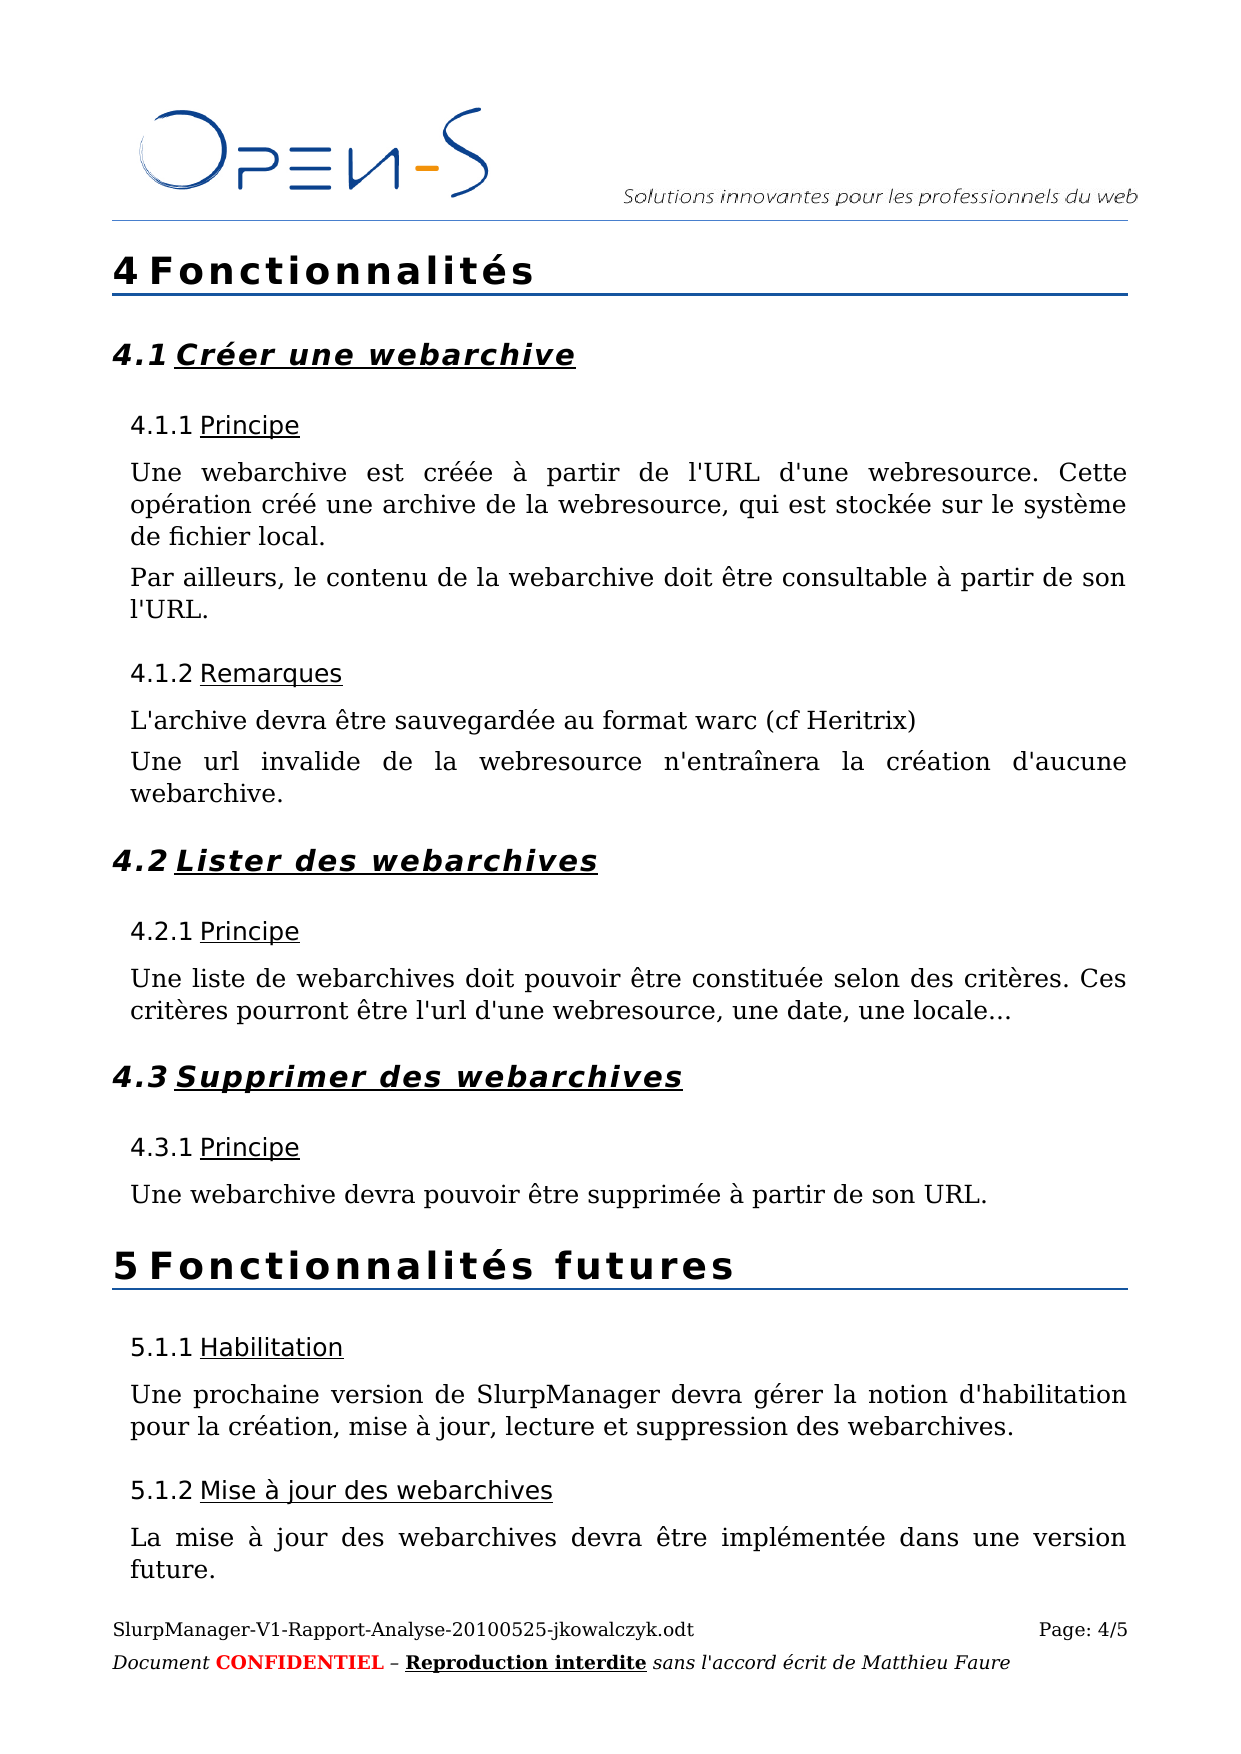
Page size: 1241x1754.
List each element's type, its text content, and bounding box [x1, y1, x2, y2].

subtitle Fonctionnalités futures [112, 1244, 1128, 1288]
text L'archive devra être sauvegardée au format warc (cf Heritrix) [130, 707, 1128, 736]
subtitle Mise à jour des webarchives [130, 1477, 1128, 1506]
subtitle Principe [130, 411, 1128, 440]
text Une webarchive devra pouvoir être supprimée à partir de son URL. [130, 1180, 1128, 1209]
subtitle Fonctionnalités [112, 250, 1128, 293]
picture [136, 101, 491, 204]
subtitle Créer une webarchive [112, 338, 1128, 372]
picture [623, 188, 1138, 206]
text Une webarchive est créée à partir de l'URL d'une webresource. Cette opération créé une archive de la webresource, qui est stockée sur le système de fichier local. [130, 458, 1128, 551]
subtitle Principe [130, 917, 1128, 946]
text Par ailleurs, le contenu de la webarchive doit être consultable à partir de son l'URL. [130, 563, 1128, 624]
text Une url invalide de la webresource n'entraînera la création d'aucune webarchive. [130, 747, 1128, 809]
text La mise à jour des webarchives devra être implémentée dans une version future. [130, 1523, 1128, 1585]
subtitle Lister des webarchives [112, 844, 1128, 878]
subtitle Habilitation [130, 1333, 1128, 1362]
subtitle Principe [130, 1133, 1128, 1162]
subtitle Remarques [130, 660, 1128, 689]
text Une prochaine version de SlurpManager devra gérer la notion d'habilitation pour la création, mise à jour, lecture et suppression des webarchives. [130, 1380, 1128, 1441]
subtitle Supprimer des webarchives [112, 1060, 1128, 1094]
text Une liste de webarchives doit pouvoir être constituée selon des critères. Ces critères pourront être l'url d'une webresource, une date, une locale... [130, 964, 1128, 1025]
